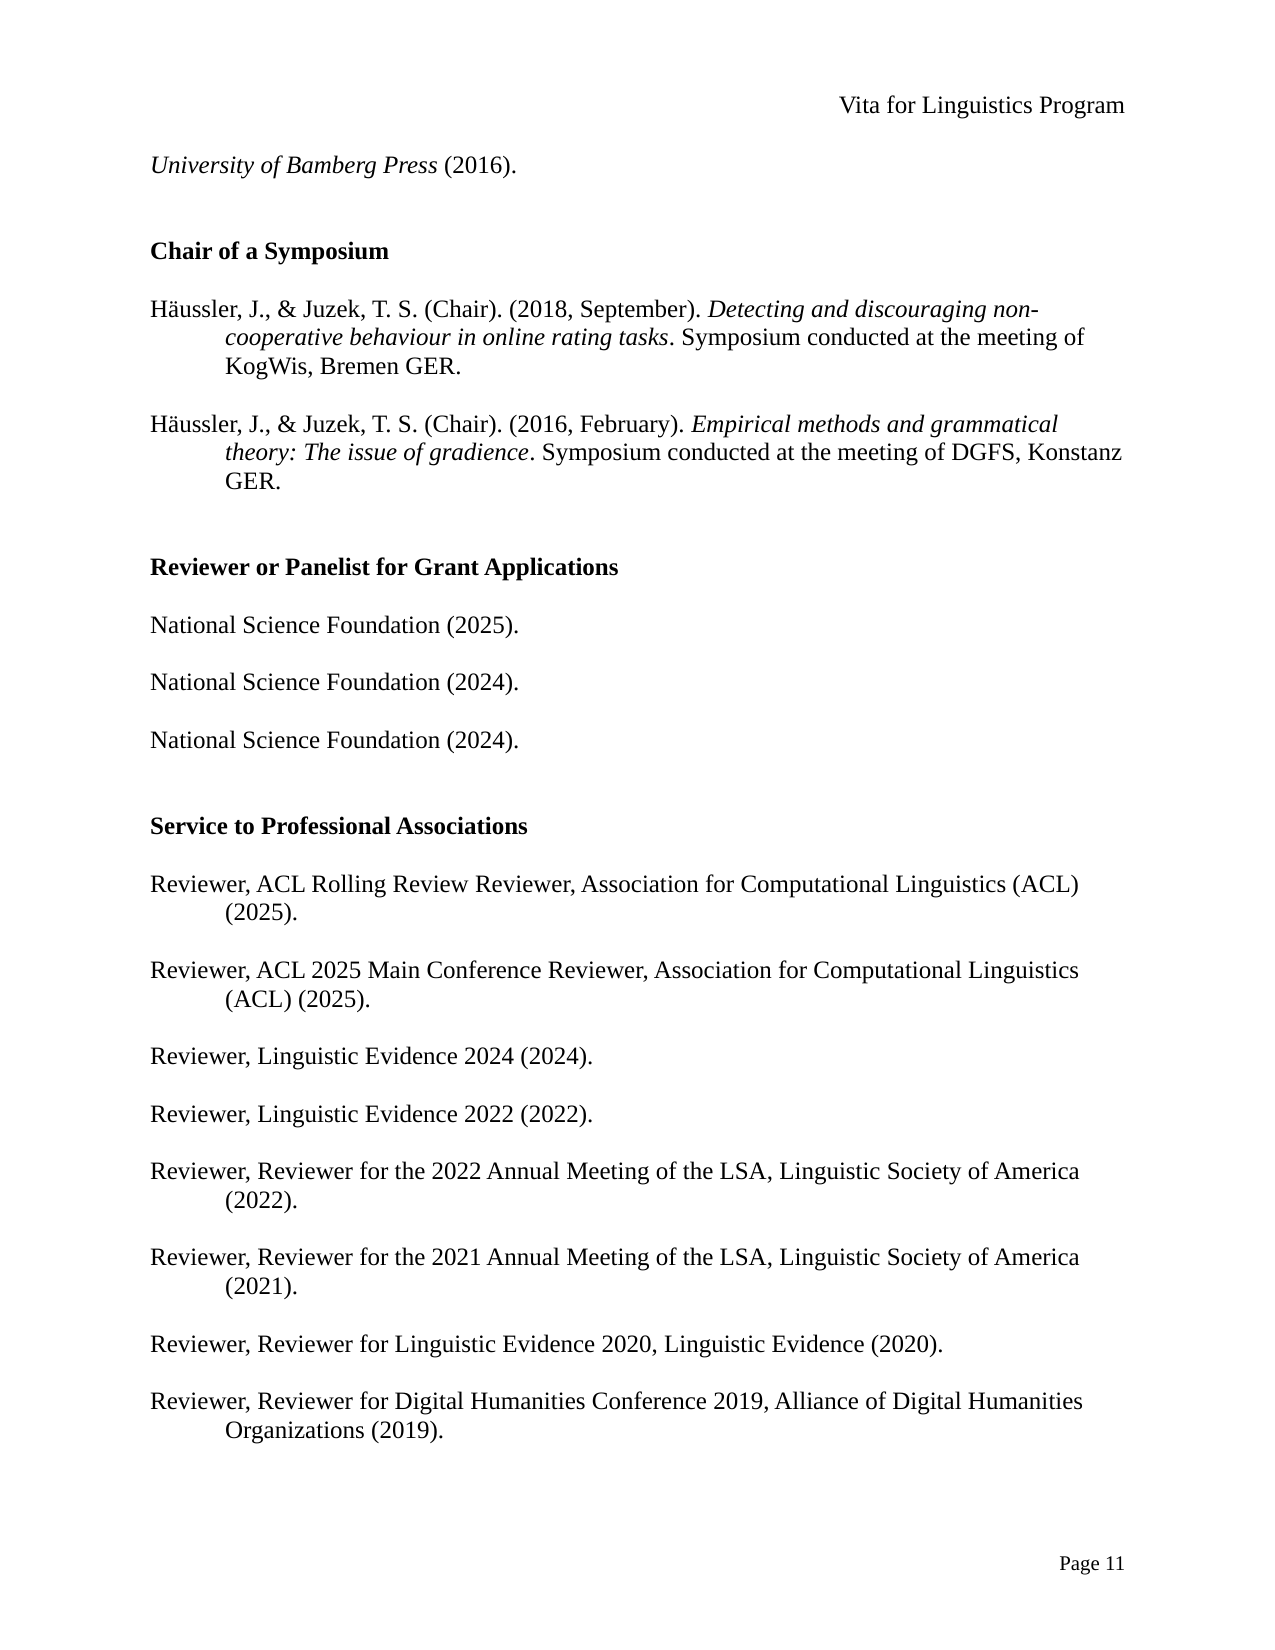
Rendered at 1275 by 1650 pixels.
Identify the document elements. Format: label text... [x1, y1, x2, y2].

text Reviewer, Reviewer for Digital Humanities Conference 2019, Alliance of Digital Humanities Organizations (2019). [150, 1386, 1125, 1444]
text National Science Foundation (2025). [150, 610, 1125, 639]
text Service to Professional Associations [150, 811, 1125, 840]
text Reviewer, Linguistic Evidence 2024 (2024). [150, 1041, 1125, 1070]
text Chair of a Symposium [150, 236, 1125, 265]
text University of Bamberg Press (2016). [150, 150, 1125, 179]
text Reviewer, ACL Rolling Review Reviewer, Association for Computational Linguistics (ACL) (2025). [150, 869, 1125, 926]
text Reviewer, Reviewer for Linguistic Evidence 2020, Linguistic Evidence (2020). [150, 1329, 1125, 1357]
text National Science Foundation (2024). [150, 667, 1125, 696]
text Häussler, J., & Juzek, T. S. (Chair). (2016, February). Empirical methods and grammatical theory: The issue of gradience. Symposium conducted at the meeting of DGFS, Konstanz GER. [150, 409, 1125, 495]
text Reviewer, Reviewer for the 2021 Annual Meeting of the LSA, Linguistic Society of America (2021). [150, 1242, 1125, 1300]
text National Science Foundation (2024). [150, 725, 1125, 754]
text Häussler, J., & Juzek, T. S. (Chair). (2018, September). Detecting and discouraging non-cooperative behaviour in online rating tasks. Symposium conducted at the meeting of KogWis, Bremen GER. [150, 294, 1125, 380]
text Reviewer or Panelist for Grant Applications [150, 552, 1125, 581]
text Reviewer, ACL 2025 Main Conference Reviewer, Association for Computational Linguistics (ACL) (2025). [150, 955, 1125, 1012]
text Reviewer, Linguistic Evidence 2022 (2022). [150, 1099, 1125, 1127]
text Reviewer, Reviewer for the 2022 Annual Meeting of the LSA, Linguistic Society of America (2022). [150, 1156, 1125, 1214]
